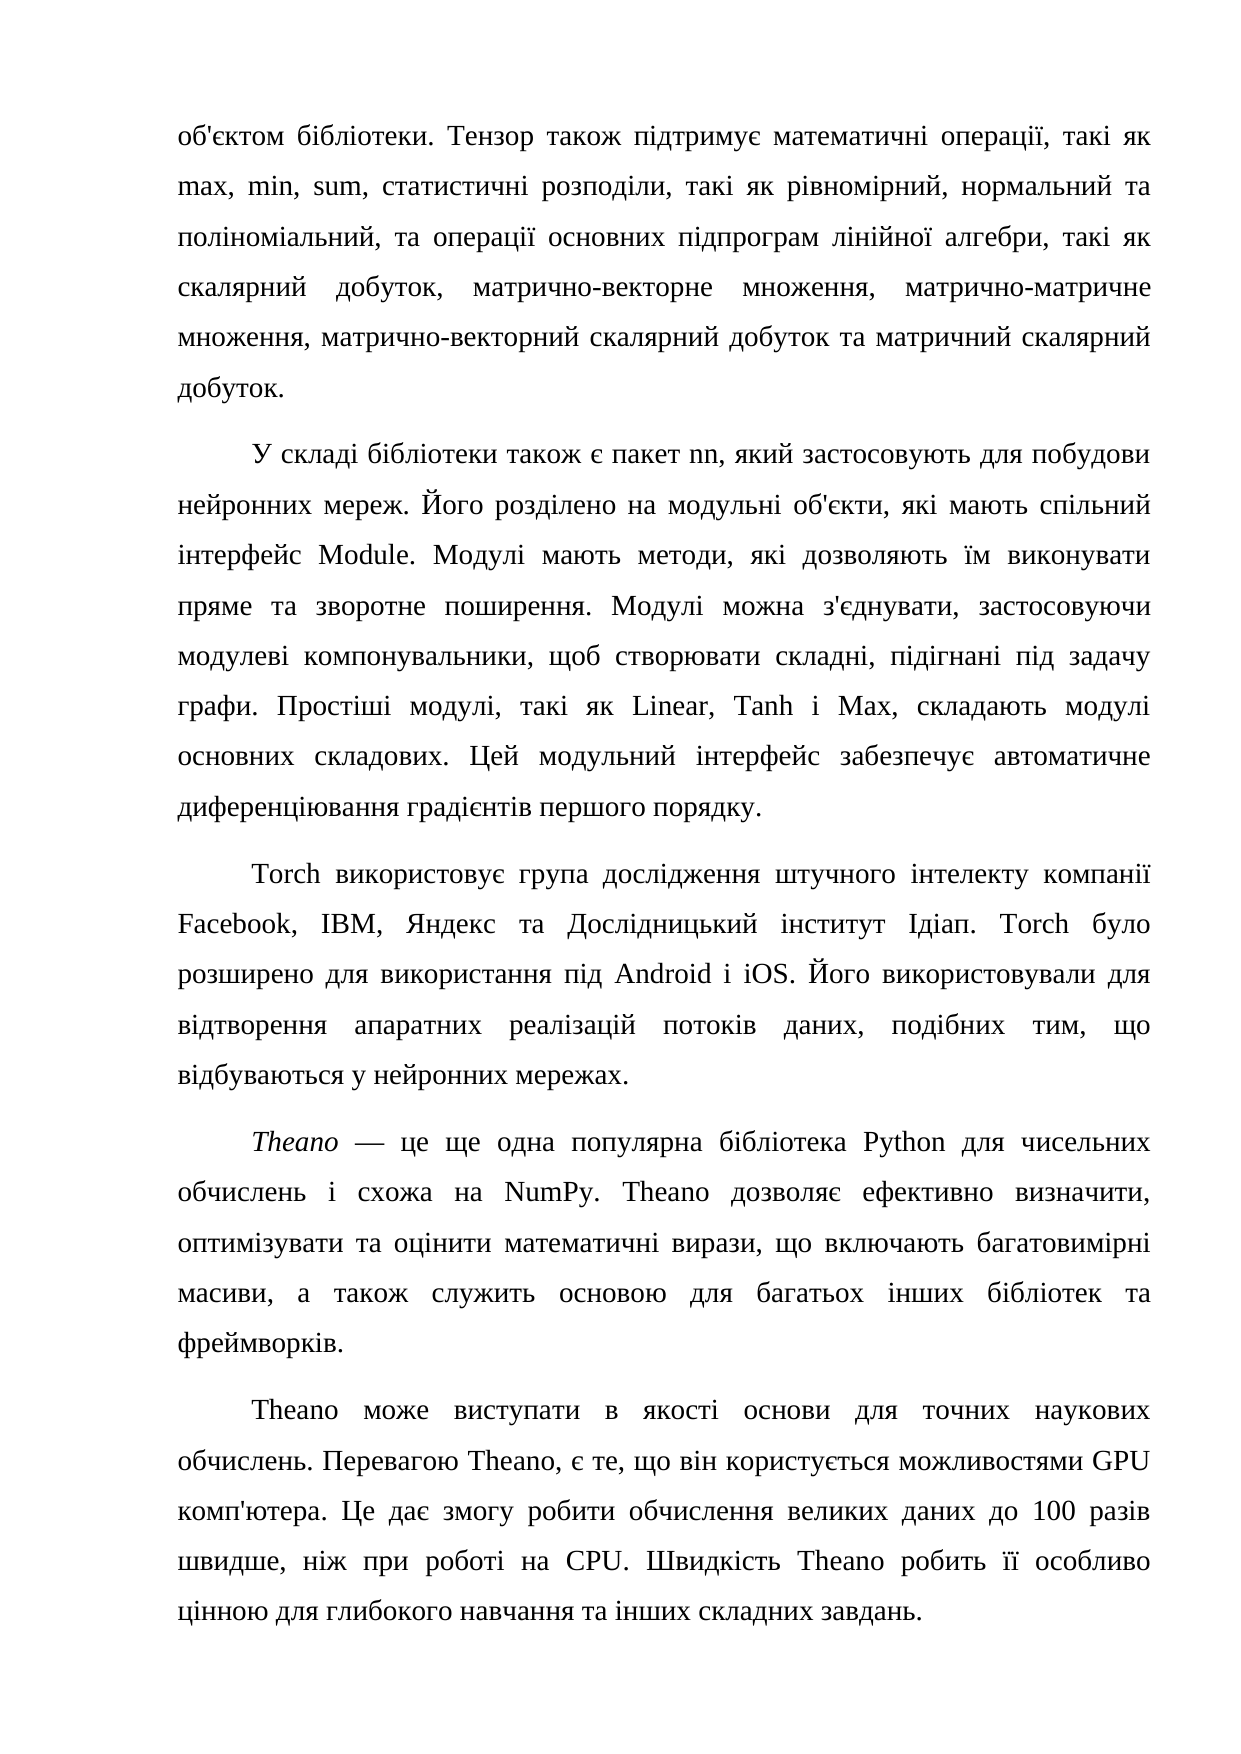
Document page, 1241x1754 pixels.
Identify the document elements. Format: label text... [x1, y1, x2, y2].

text Torch використовує група дослідження штучного інтелекту компанії Facebook, IBM, Яндекс та Дослідницький інститут Ідіап. Torch було розширено для використання під Android і iOS. Його використовували для відтворення апаратних реалізацій потоків даних, подібних тим, що відбуваються у нейронних мережах. [177, 856, 1152, 1091]
text Theano може виступати в якості основи для точних наукових обчислень. Перевагою Theano, є те, що він користується можливостями GPU комп'ютера. Це дає змогу робити обчислення великих даних до 100 разів швидше, ніж при роботі на CPU. Швидкість Theano робить її особливо цінною для глибокого навчання та інших складних завдань. [177, 1392, 1152, 1627]
text Theano — це ще одна популярна бібліотека Python для чисельних обчислень і схожа на NumPy. Theano дозволяє ефективно визначити, оптимізувати та оцінити математичні вирази, що включають багатовимірні масиви, а також служить основою для багатьох інших бібліотек та фреймворків. [177, 1124, 1152, 1359]
text об'єктом бібліотеки. Тензор також підтримує математичні операції, такі як max, min, sum, статистичні розподіли, такі як рівномірний, нормальний та поліноміальний, та операції основних підпрограм лінійної алгебри, такі як скалярний добуток, матрично-векторне множення, матрично-матричне множення, матрично-векторний скалярний добуток та матричний скалярний добуток. [177, 118, 1152, 403]
text У складі бібліотеки також є пакет nn, який застосовують для побудови нейронних мереж. Його розділено на модульні об'єкти, які мають спільний інтерфейс Module. Модулі мають методи, які дозволяють їм виконувати пряме та зворотне поширення. Модулі можна з'єднувати, застосовуючи модулеві компонувальники, щоб створювати складні, підігнані під задачу графи. Простіші модулі, такі як Linear, Tanh і Max, складають модулі основних складових. Цей модульний інтерфейс забезпечує автоматичне диференціювання градієнтів першого порядку. [177, 437, 1152, 822]
